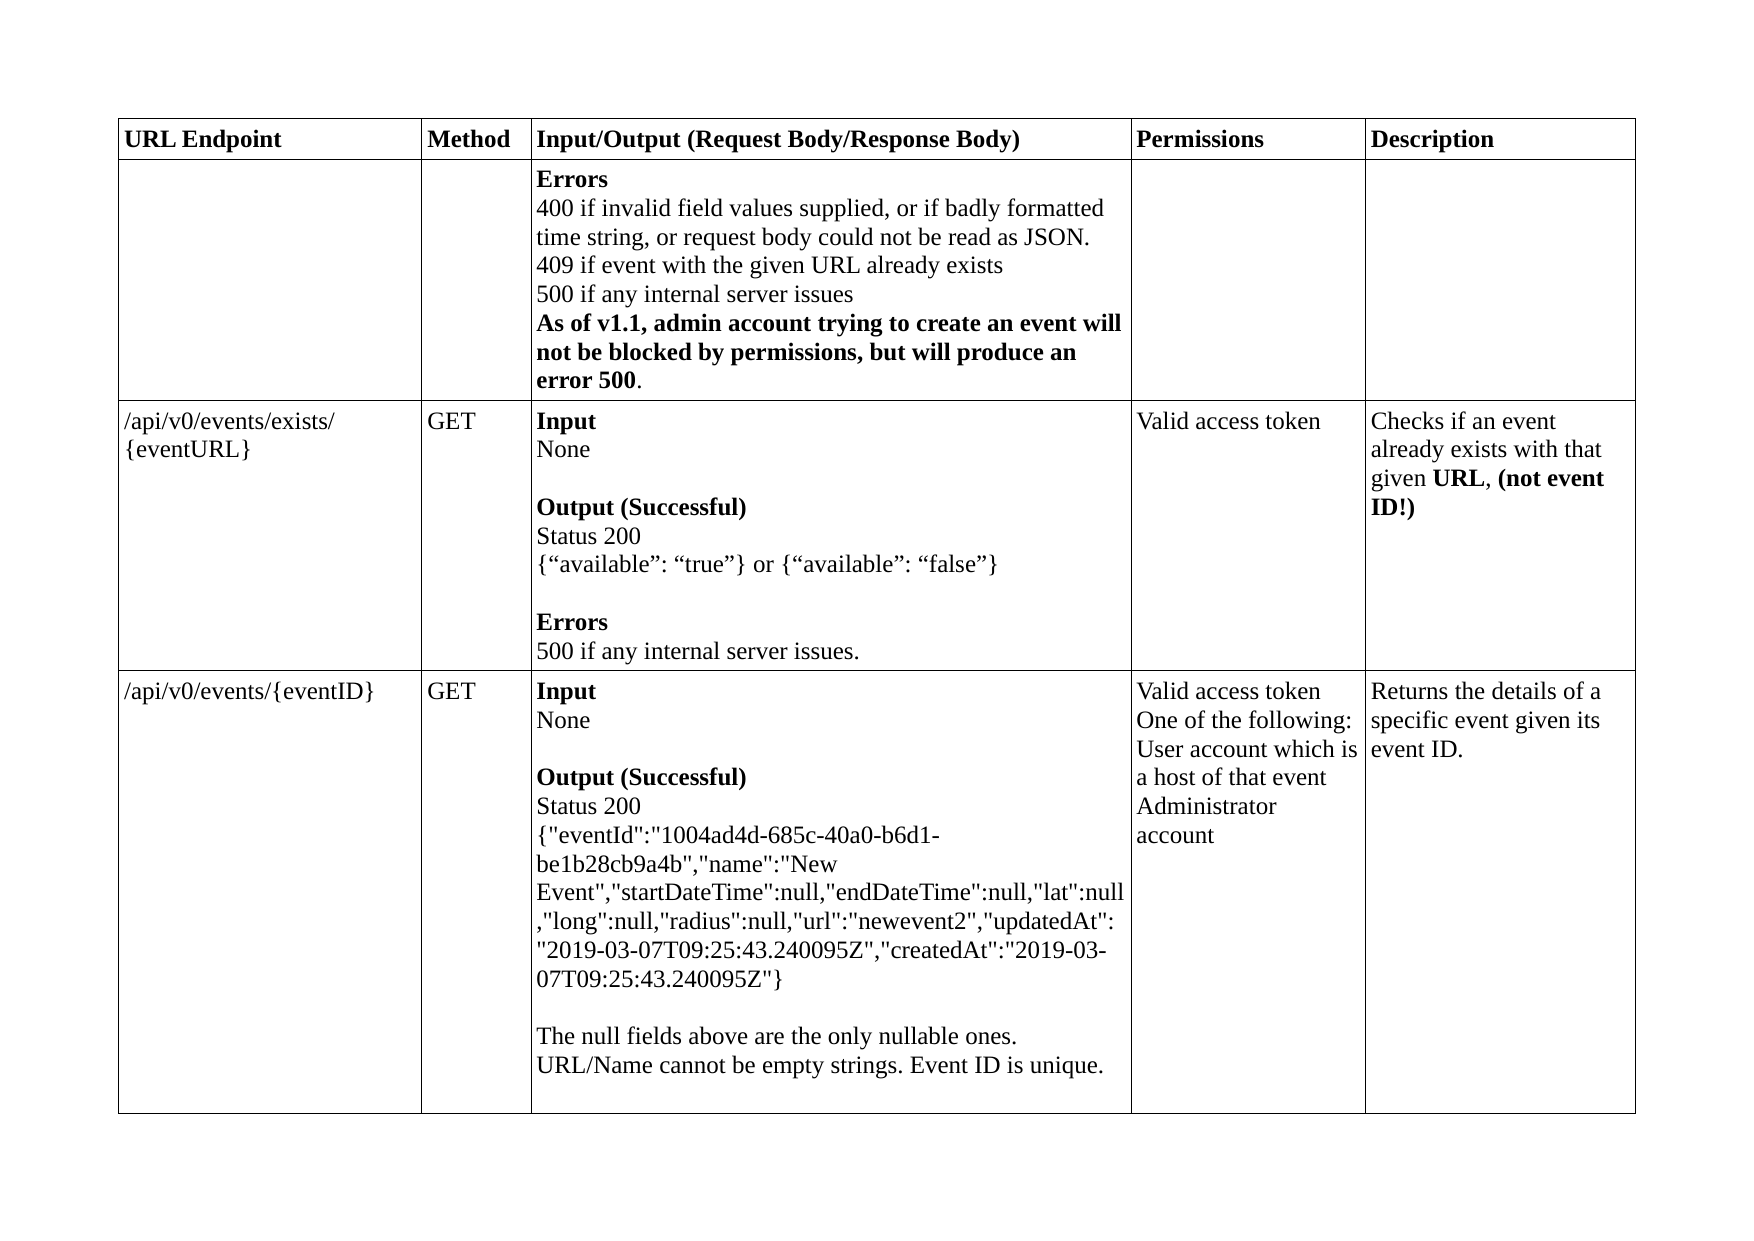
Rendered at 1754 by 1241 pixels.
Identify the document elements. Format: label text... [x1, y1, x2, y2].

table_cell Input None Output (Successful) Status 200 {“available”: “true”} or {“available”: “false”} Errors 500 if any internal server issues. [532, 401, 1131, 670]
table_cell [1132, 160, 1365, 400]
table_cell Valid access token One of the following: User account which is a host of that event Administrator account [1132, 671, 1365, 1113]
table_cell GET [422, 671, 531, 1113]
table_cell /api/v0/events/exists/{eventURL} [119, 401, 421, 670]
table_cell /api/v0/events/{eventID} [119, 671, 421, 1113]
table_cell Input None Output (Successful) Status 200 {"eventId":"1004ad4d-685c-40a0-b6d1-be1b28cb9a4b","name":"New Event","startDateTime":null,"endDateTime":null,"lat":null,"long":null,"radius":null,"url":"newevent2","updatedAt":"2019-03-07T09:25:43.240095Z","createdAt":"2019-03-07T09:25:43.240095Z"} The null fields above are the only nullable ones. URL/Name cannot be empty strings. Event ID is unique. [532, 671, 1131, 1113]
table_header Description [1366, 119, 1635, 158]
table_cell GET [422, 401, 531, 670]
table_cell Valid access token [1132, 401, 1365, 670]
table_cell Returns the details of a specific event given its event ID. [1366, 671, 1635, 1113]
table_header URL Endpoint [119, 119, 421, 158]
table_header Input/Output (Request Body/Response Body) [532, 119, 1131, 158]
table_cell [422, 160, 531, 400]
table_cell [1366, 160, 1635, 400]
table_cell [119, 160, 421, 400]
table_cell Checks if an event already exists with that given URL, (not event ID!) [1366, 401, 1635, 670]
table_header Permissions [1132, 119, 1365, 158]
table_cell Errors 400 if invalid field values supplied, or if badly formatted time string, or request body could not be read as JSON. 409 if event with the given URL already exists 500 if any internal server issues As of v1.1, admin account trying to create an event will not be blocked by permissions, but will produce an error 500. [532, 160, 1131, 400]
table_header Method [422, 119, 531, 158]
